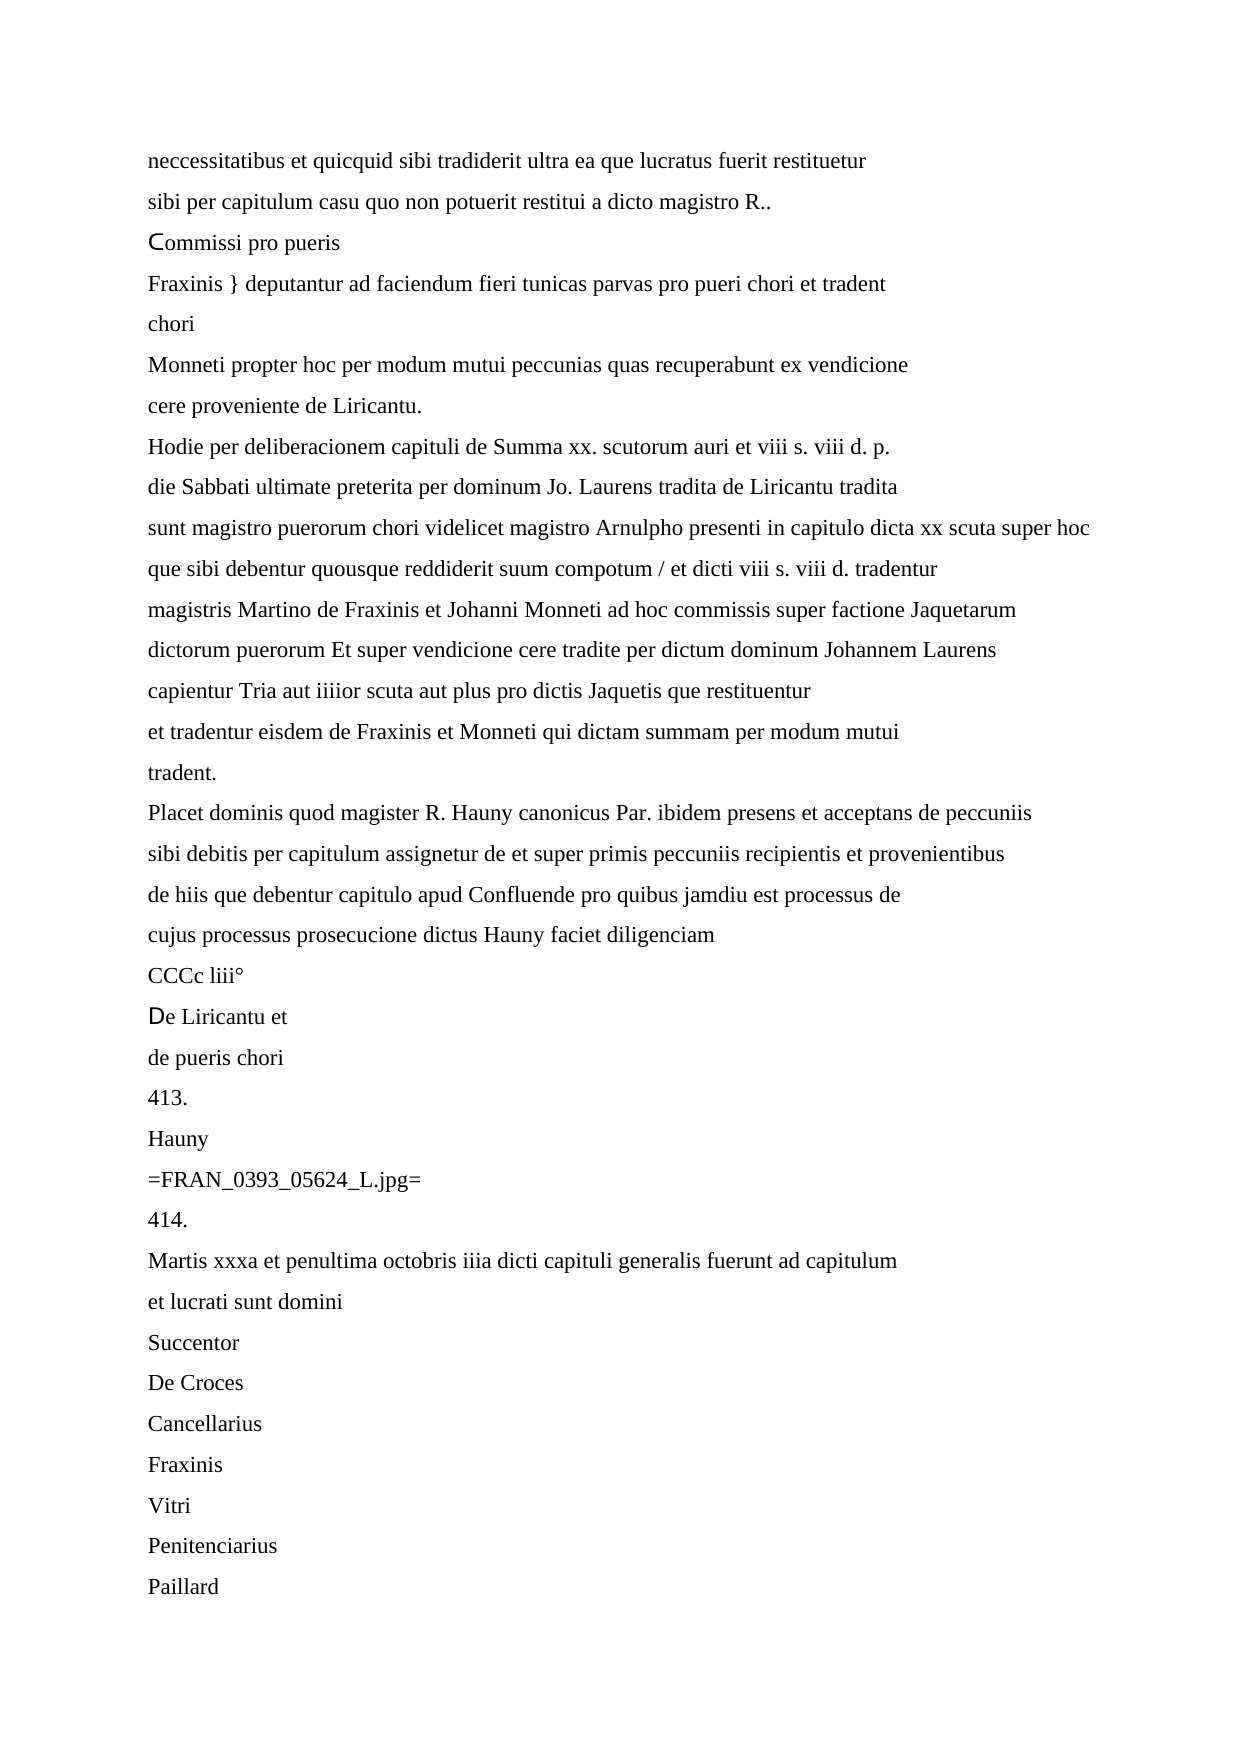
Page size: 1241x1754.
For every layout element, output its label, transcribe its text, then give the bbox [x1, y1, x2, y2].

text ᑕommissi pro pueris [148, 229, 1093, 255]
text die Sabbati ultimate preterita per dominum Jo. Laurens tradita de Liricantu tradita [148, 473, 1093, 500]
text De Croces [148, 1369, 1093, 1396]
text capientur Tria aut iiiior scuta aut plus pro dictis Jaquetis que restituentur [148, 677, 1093, 703]
text tradent. [148, 758, 1093, 785]
text chori [148, 311, 1093, 337]
text Fraxinis [148, 1451, 1093, 1477]
text de pueris chori [148, 1044, 1093, 1070]
text Succentor [148, 1329, 1093, 1355]
text sunt magistro puerorum chori videlicet magistro Arnulpho presenti in capitulo dicta xx scuta super hoc [148, 514, 1093, 541]
text cujus processus prosecucione dictus Hauny faciet diligenciam [148, 921, 1093, 948]
text neccessitatibus et quicquid sibi tradiderit ultra ea que lucratus fuerit restituetur [148, 148, 1093, 174]
text =FRAN_0393_05624_L.jpg= [148, 1166, 1093, 1192]
text Fraxinis } deputantur ad faciendum fieri tunicas parvas pro pueri chori et tradent [148, 270, 1093, 296]
text Penitenciarius [148, 1532, 1093, 1559]
text ᗞe Liricantu et [148, 1003, 1093, 1029]
text Paillard [148, 1573, 1093, 1599]
text CCCc liii° [148, 962, 1093, 988]
text sibi per capitulum casu quo non potuerit restitui a dicto magistro R.. [148, 188, 1093, 215]
text Martis xxxa et penultima octobris iiia dicti capituli generalis fuerunt ad capitulum [148, 1247, 1093, 1274]
text 413. [148, 1084, 1093, 1111]
text Monneti propter hoc per modum mutui peccunias quas recuperabunt ex vendicione [148, 351, 1093, 378]
text et lucrati sunt domini [148, 1288, 1093, 1314]
text Hauny [148, 1125, 1093, 1151]
text de hiis que debentur capitulo apud Confluende pro quibus jamdiu est processus de [148, 881, 1093, 907]
text Placet dominis quod magister R. Hauny canonicus Par. ibidem presens et acceptans de peccuniis [148, 799, 1093, 826]
text 414. [148, 1207, 1093, 1233]
text Cancellarius [148, 1410, 1093, 1437]
text dictorum puerorum Et super vendicione cere tradite per dictum dominum Johannem Laurens [148, 636, 1093, 663]
text et tradentur eisdem de Fraxinis et Monneti qui dictam summam per modum mutui [148, 718, 1093, 744]
text cere proveniente de Liricantu. [148, 392, 1093, 418]
text magistris Martino de Fraxinis et Johanni Monneti ad hoc commissis super factione Jaquetarum [148, 596, 1093, 622]
text sibi debitis per capitulum assignetur de et super primis peccuniis recipientis et provenientibus [148, 840, 1093, 866]
text Hodie per deliberacionem capituli de Summa xx. scutorum auri et viii s. viii d. p. [148, 433, 1093, 459]
text Vitri [148, 1492, 1093, 1518]
text que sibi debentur quousque reddiderit suum compotum / et dicti viii s. viii d. tradentur [148, 555, 1093, 581]
